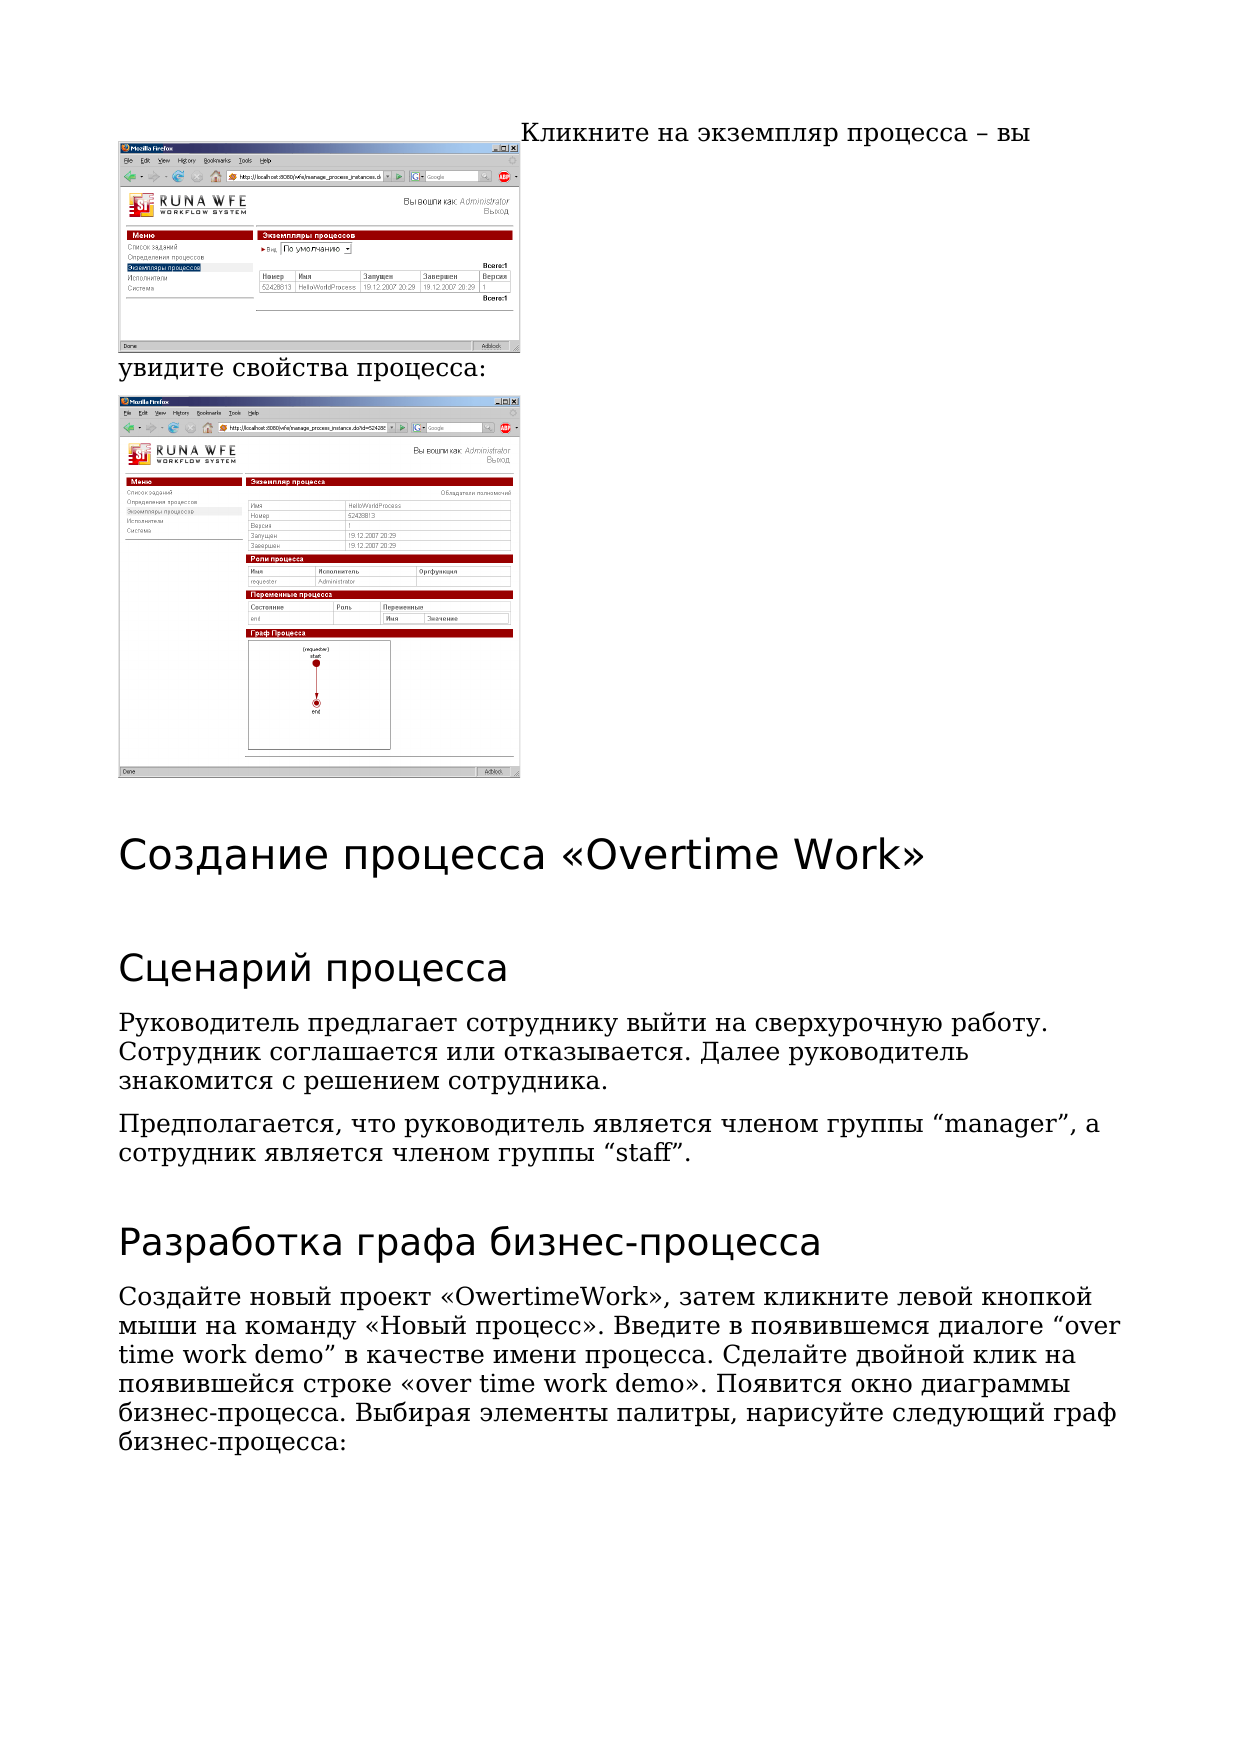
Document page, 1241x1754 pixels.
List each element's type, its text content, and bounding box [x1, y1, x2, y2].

text Создайте новый проект «OwertimeWork», затем кликните левой кнопкой мыши на команду «Новый процесс». Введите в появившемся диалоге “over time work demo” в качестве имени процесса. Сделайте двойной клик на появившейся строке «over time work demo». Появится окно диаграммы бизнес-процесса. Выбирая элементы палитры, нарисуйте следующий граф бизнес-процесса: [118, 1282, 1122, 1457]
subtitle Сценарий процесса [118, 947, 1122, 990]
picture [118, 141, 521, 353]
text Предполагается, что руководитель является членом группы “manager”, а сотрудник является членом группы “staff”. [118, 1109, 1122, 1168]
subtitle Разработка графа бизнес-процесса [118, 1220, 1122, 1264]
subtitle Создание процесса «Overtime Work» [118, 831, 1122, 879]
text Кликните на экземпляр процесса – вы увидите свойства процесса: [118, 118, 1122, 382]
text Руководитель предлагает сотруднику выйти на сверхурочную работу. Сотрудник соглашается или отказывается. Далее руководитель знакомится с решением сотрудника. [118, 1008, 1122, 1096]
picture [118, 395, 521, 778]
